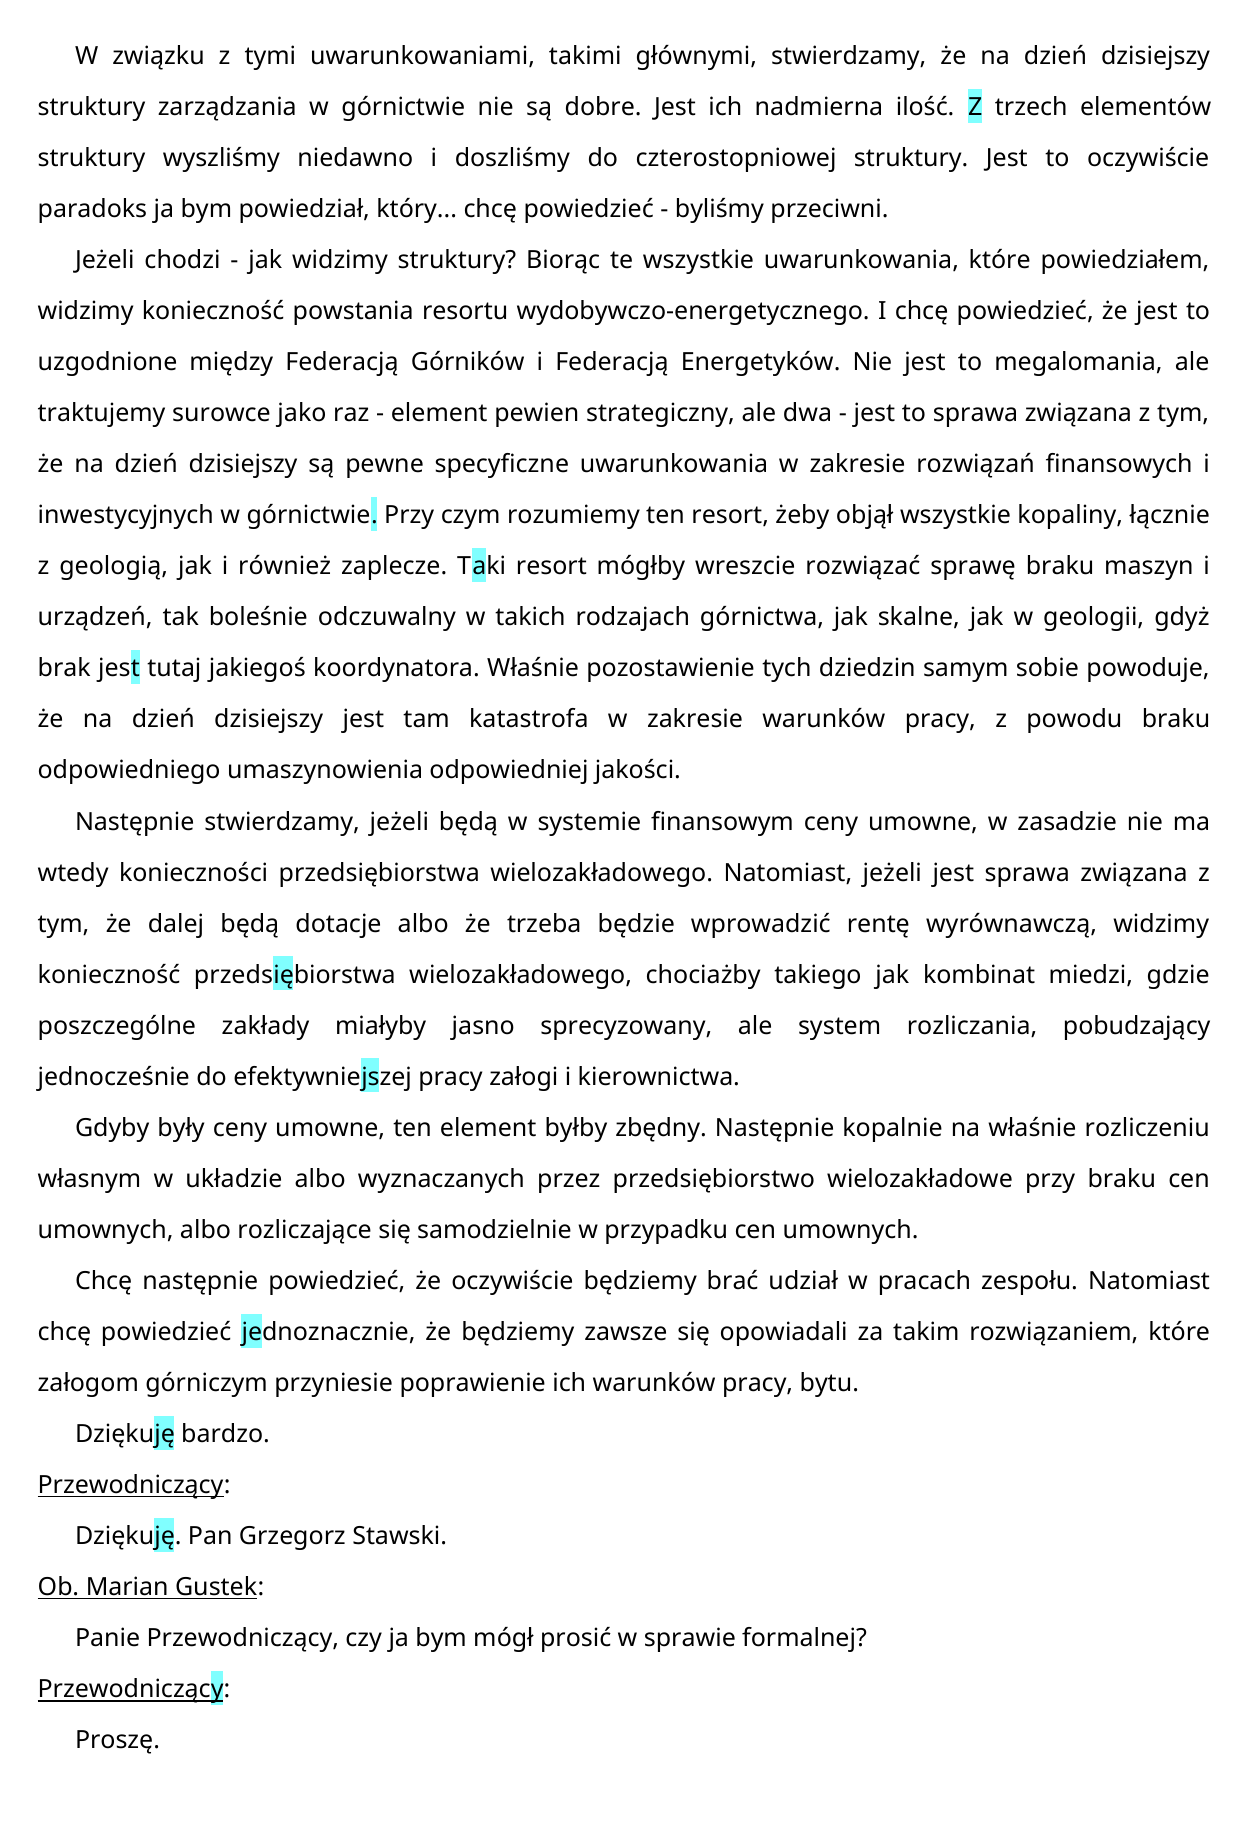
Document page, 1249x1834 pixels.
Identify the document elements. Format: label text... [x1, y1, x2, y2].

text Dziękuję. Pan Grzegorz Stawski. [37, 1518, 1211, 1552]
text Proszę. [37, 1722, 1211, 1756]
text Gdyby były ceny umowne, ten element byłby zbędny. Następnie kopalnie na właśnie rozliczeniu własnym w układzie albo wyznaczanych przez przedsiębiorstwo wielozakładowe przy braku cen umownych, albo rozliczające się samodzielnie w przypadku cen umownych. [37, 1109, 1211, 1246]
text Dziękuję bardzo. [37, 1416, 1211, 1450]
text Przewodniczący: [37, 1671, 1211, 1705]
text W związku z tymi uwarunkowaniami, takimi głównymi, stwierdzamy, że na dzień dzisiejszy struktury zarządzania w górnictwie nie są dobre. Jest ich nadmierna ilość. Z trzech elementów struktury wyszliśmy niedawno i doszliśmy do czterostopniowej struktury. Jest to oczywiście paradoks ja bym powiedział, który... chcę powiedzieć - byliśmy przeciwni. [37, 37, 1211, 225]
text Następnie stwierdzamy, jeżeli będą w systemie finansowym ceny umowne, w zasadzie nie ma wtedy konieczności przedsiębiorstwa wielozakładowego. Natomiast, jeżeli jest sprawa związana z tym, że dalej będą dotacje albo że trzeba będzie wprowadzić rentę wyrównawczą, widzimy konieczność przedsiębiorstwa wielozakładowego, chociażby takiego jak kombinat miedzi, gdzie poszczególne zakłady miałyby jasno sprecyzowany, ale system rozliczania, pobudzający jednocześnie do efektywniejszej pracy załogi i kierownictwa. [37, 803, 1211, 1092]
text Jeżeli chodzi - jak widzimy struktury? Biorąc te wszystkie uwarunkowania, które powiedziałem, widzimy konieczność powstania resortu wydobywczo-energetycznego. I chcę powiedzieć, że jest to uzgodnione między Federacją Górników i Federacją Energetyków. Nie jest to megalomania, ale traktujemy surowce jako raz - element pewien strategiczny, ale dwa - jest to sprawa związana z tym, że na dzień dzisiejszy są pewne specyficzne uwarunkowania w zakresie rozwiązań finansowych i inwestycyjnych w górnictwie. Przy czym rozumiemy ten resort, żeby objął wszystkie kopaliny, łącznie z geologią, jak i również zaplecze. Taki resort mógłby wreszcie rozwiązać sprawę braku maszyn i urządzeń, tak boleśnie odczuwalny w takich rodzajach górnictwa, jak skalne, jak w geologii, gdyż brak jest tutaj jakiegoś koordynatora. Właśnie pozostawienie tych dziedzin samym sobie powoduje, że na dzień dzisiejszy jest tam katastrofa w zakresie warunków pracy, z powodu braku odpowiedniego umaszynowienia odpowiedniej jakości. [37, 242, 1211, 786]
text Ob. Marian Gustek: [37, 1569, 1211, 1603]
text Chcę następnie powiedzieć, że oczywiście będziemy brać udział w pracach zespołu. Natomiast chcę powiedzieć jednoznacznie, że będziemy zawsze się opowiadali za takim rozwiązaniem, które załogom górniczym przyniesie poprawienie ich warunków pracy, bytu. [37, 1262, 1211, 1399]
text Przewodniczący: [37, 1467, 1211, 1501]
text Panie Przewodniczący, czy ja bym mógł prosić w sprawie formalnej? [37, 1620, 1211, 1654]
